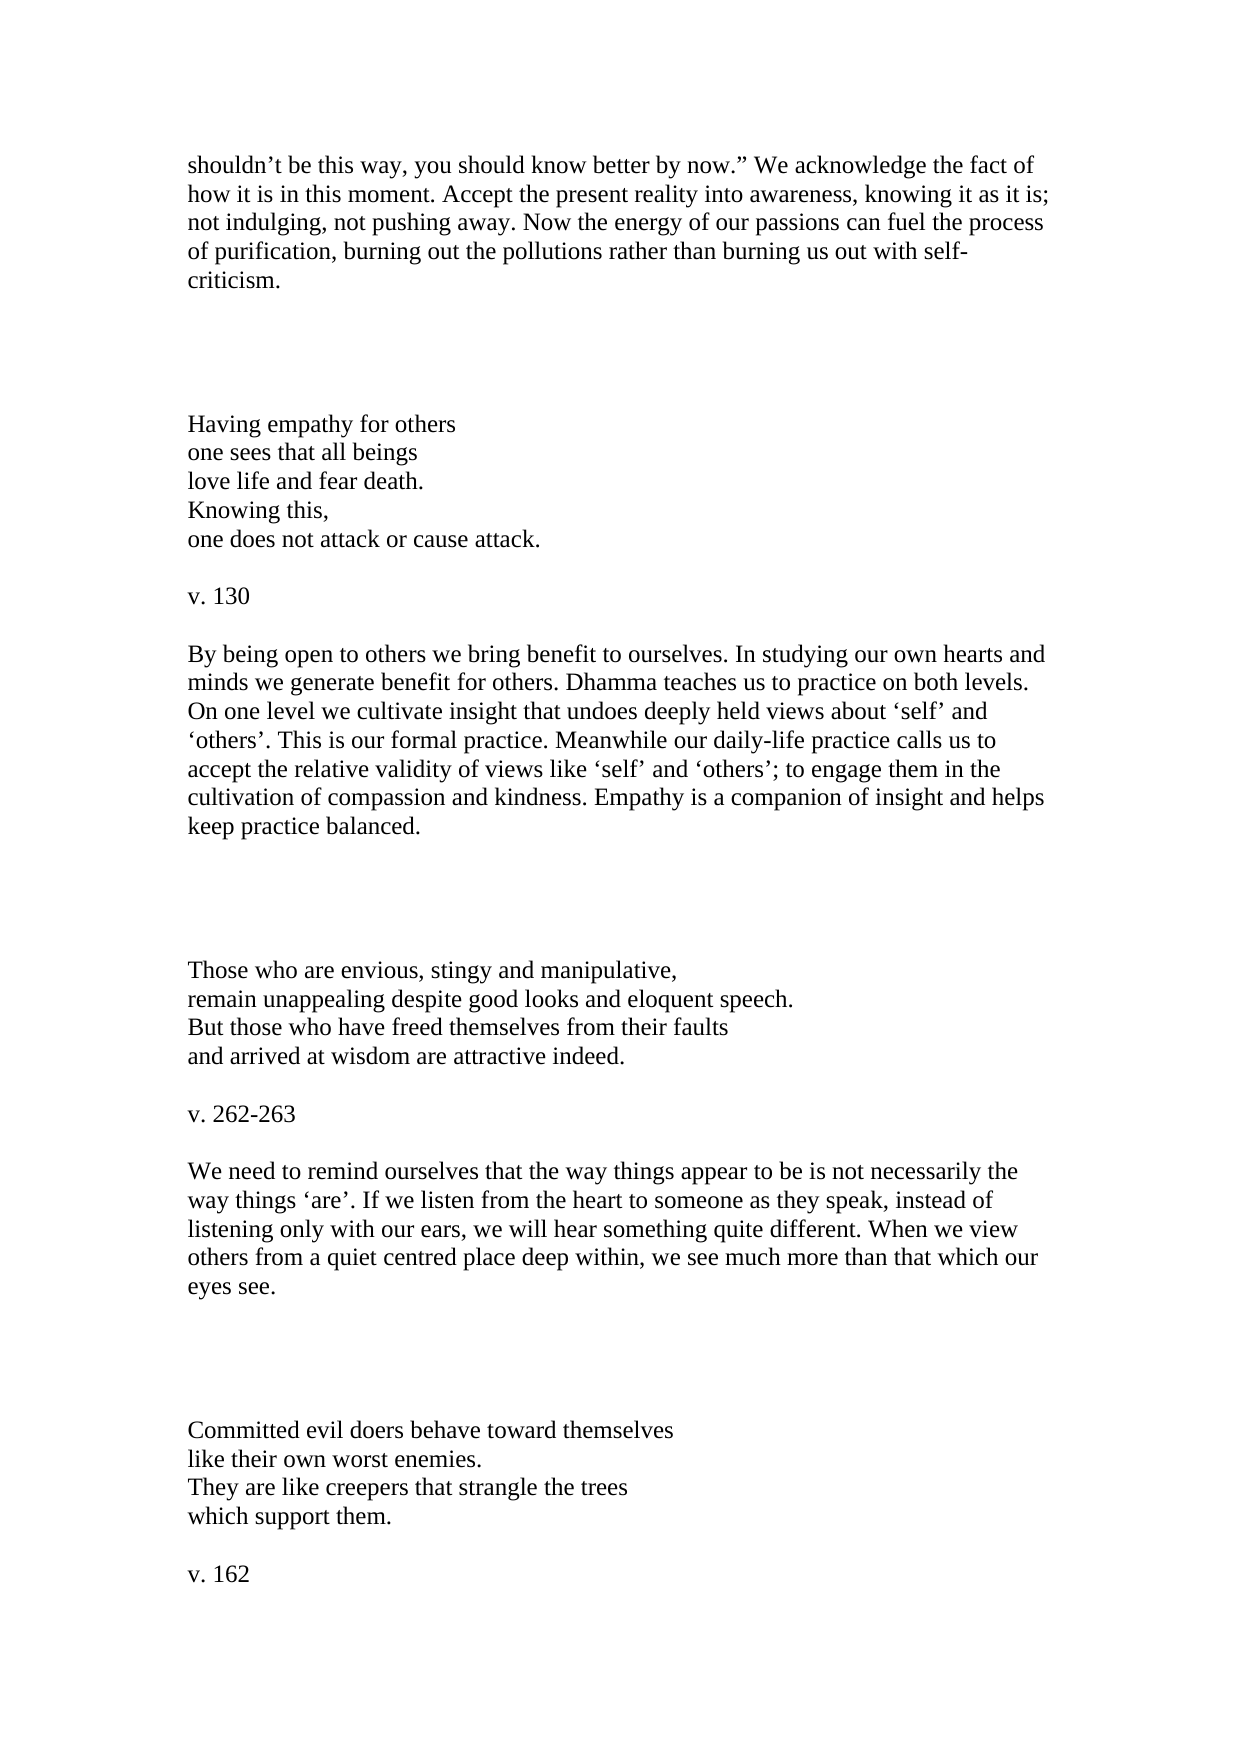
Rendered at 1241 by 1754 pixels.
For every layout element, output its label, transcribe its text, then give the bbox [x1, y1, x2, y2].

text v. 162 [187, 1559, 1053, 1587]
text like their own worst enemies. [187, 1444, 1053, 1472]
text and arrived at wisdom are attractive indeed. [187, 1041, 1053, 1070]
text They are like creepers that strangle the trees [187, 1472, 1053, 1501]
text v. 130 [187, 581, 1053, 610]
text remain unappealing despite good looks and eloquent speech. [187, 984, 1053, 1012]
text shouldn’t be this way, you should know better by now.” We acknowledge the fact of how it is in this moment. Accept the present reality into awareness, knowing it as it is; not indulging, not pushing away. Now the energy of our passions can fuel the process of purification, burning out the pollutions rather than burning us out with self-criticism. [187, 150, 1053, 294]
text love life and fear death. [187, 466, 1053, 495]
text which support them. [187, 1501, 1053, 1530]
text Knowing this, [187, 495, 1053, 524]
text But those who have freed themselves from their faults [187, 1012, 1053, 1041]
text one does not attack or cause attack. [187, 524, 1053, 552]
text Committed evil doers behave toward themselves [187, 1415, 1053, 1444]
text Having empathy for others [187, 409, 1053, 437]
text We need to remind ourselves that the way things appear to be is not necessarily the way things ‘are’. If we listen from the heart to someone as they speak, instead of listening only with our ears, we will hear something quite different. When we view others from a quiet centred place deep within, we see much more than that which our eyes see. [187, 1156, 1053, 1300]
text Those who are envious, stingy and manipulative, [187, 955, 1053, 984]
text v. 262-263 [187, 1099, 1053, 1127]
text one sees that all beings [187, 437, 1053, 466]
text By being open to others we bring benefit to ourselves. In studying our own hearts and minds we generate benefit for others. Dhamma teaches us to practice on both levels. On one level we cultivate insight that undoes deeply held views about ‘self’ and ‘others’. This is our formal practice. Meanwhile our daily-life practice calls us to accept the relative validity of views like ‘self’ and ‘others’; to engage them in the cultivation of compassion and kindness. Empathy is a companion of insight and helps keep practice balanced. [187, 639, 1053, 840]
